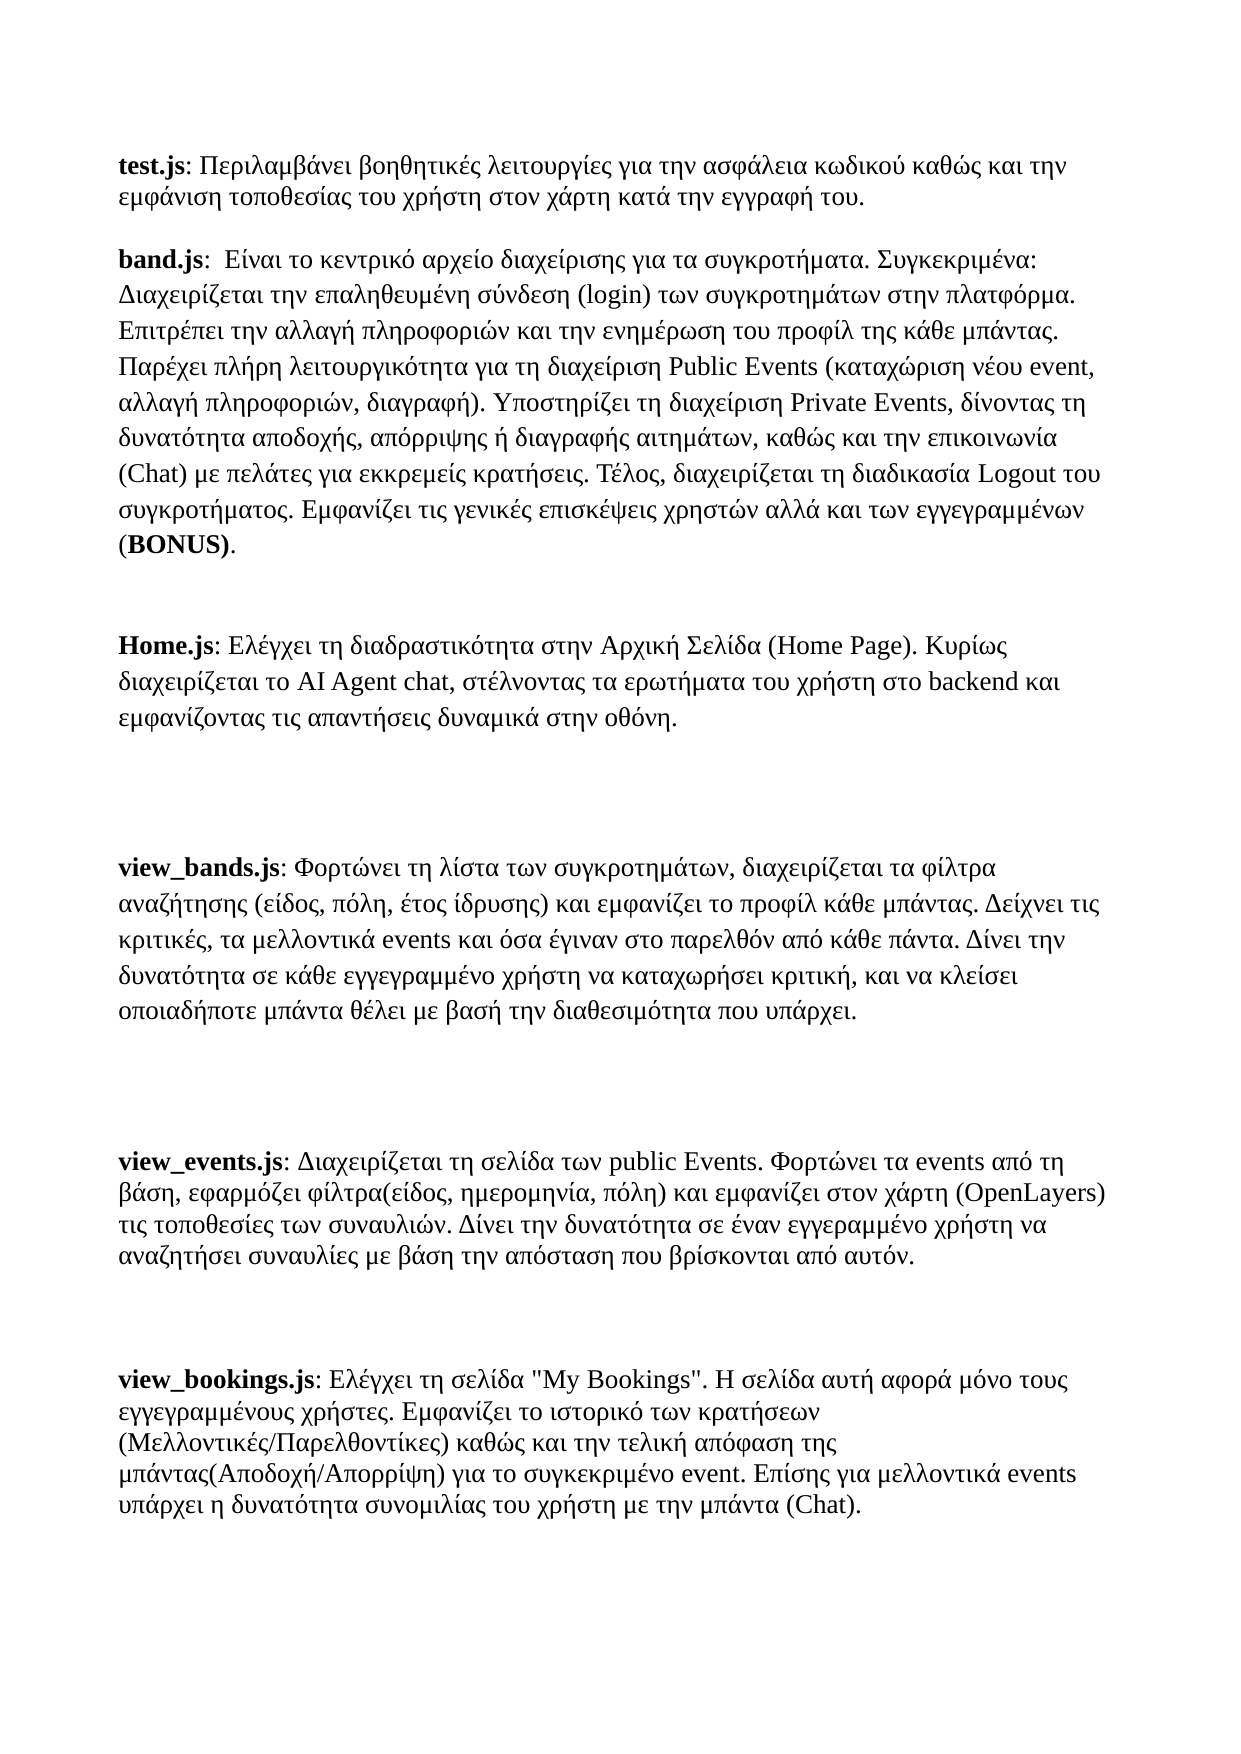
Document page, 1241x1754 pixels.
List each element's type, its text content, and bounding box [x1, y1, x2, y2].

text view_events.js: Διαχειρίζεται τη σελίδα των public Events. Φορτώνει τα events από τη βάση, εφαρμόζει φίλτρα(είδος, ημερομηνία, πόλη) και εμφανίζει στον χάρτη (OpenLayers) τις τοποθεσίες των συναυλιών. Δίνει την δυνατότητα σε έναν εγγεραμμένο χρήστη να αναζητήσει συναυλίες με βάση την απόσταση που βρίσκονται από αυτόν. [118, 1145, 1122, 1270]
text view_bookings.js: Ελέγχει τη σελίδα "My Bookings". H σελίδα αυτή αφορά μόνο τους εγγεγραμμένους χρήστες. Εμφανίζει το ιστορικό των κρατήσεων (Μελλοντικές/Παρελθοντίκες) καθώς και την τελική απόφαση της μπάντας(Αποδοχή/Απορρίψη) για το συγκεκριμένο event. Επίσης για μελλοντικά events υπάρχει η δυνατότητα συνομιλίας του χρήστη με την μπάντα (Chat). [118, 1363, 1122, 1519]
text view_bands.js: Φορτώνει τη λίστα των συγκροτημάτων, διαχειρίζεται τα φίλτρα αναζήτησης (είδος, πόλη, έτος ίδρυσης) και εμφανίζει το προφίλ κάθε μπάντας. Δείχνει τις κριτικές, τα μελλοντικά events και όσα έγιναν στο παρελθόν από κάθε πάντα. Δίνει την δυνατότητα σε κάθε εγγεγραμμένο χρήστη να καταχωρήσει κριτική, και να κλείσει οποιαδήποτε μπάντα θέλει με βασή την διαθεσιμότητα που υπάρχει. [118, 852, 1122, 1026]
text band.js: Είναι το κεντρικό αρχείο διαχείρισης για τα συγκροτήματα. Συγκεκριμένα: Διαχειρίζεται την επαληθευμένη σύνδεση (login) των συγκροτημάτων στην πλατφόρμα. Επιτρέπει την αλλαγή πληροφοριών και την ενημέρωση του προφίλ της κάθε μπάντας. Παρέχει πλήρη λειτουργικότητα για τη διαχείριση Public Events (καταχώριση νέου event, αλλαγή πληροφοριών, διαγραφή). Υποστηρίζει τη διαχείριση Private Events, δίνοντας τη δυνατότητα αποδοχής, απόρριψης ή διαγραφής αιτημάτων, καθώς και την επικοινωνία (Chat) με πελάτες για εκκρεμείς κρατήσεις. Τέλος, διαχειρίζεται τη διαδικασία Logout του συγκροτήματος. Εμφανίζει τις γενικές επισκέψεις χρηστών αλλά και των εγγεγραμμένων (BONUS). [118, 243, 1122, 560]
text test.js: Περιλαμβάνει βοηθητικές λειτουργίες για την ασφάλεια κωδικού καθώς και την εμφάνιση τοποθεσίας του χρήστη στον χάρτη κατά την εγγραφή του. [118, 149, 1122, 212]
text Home.js: Ελέγχει τη διαδραστικότητα στην Αρχική Σελίδα (Home Page). Κυρίως διαχειρίζεται το AI Agent chat, στέλνοντας τα ερωτήματα του χρήστη στο backend και εμφανίζοντας τις απαντήσεις δυναμικά στην οθόνη. [118, 629, 1122, 732]
